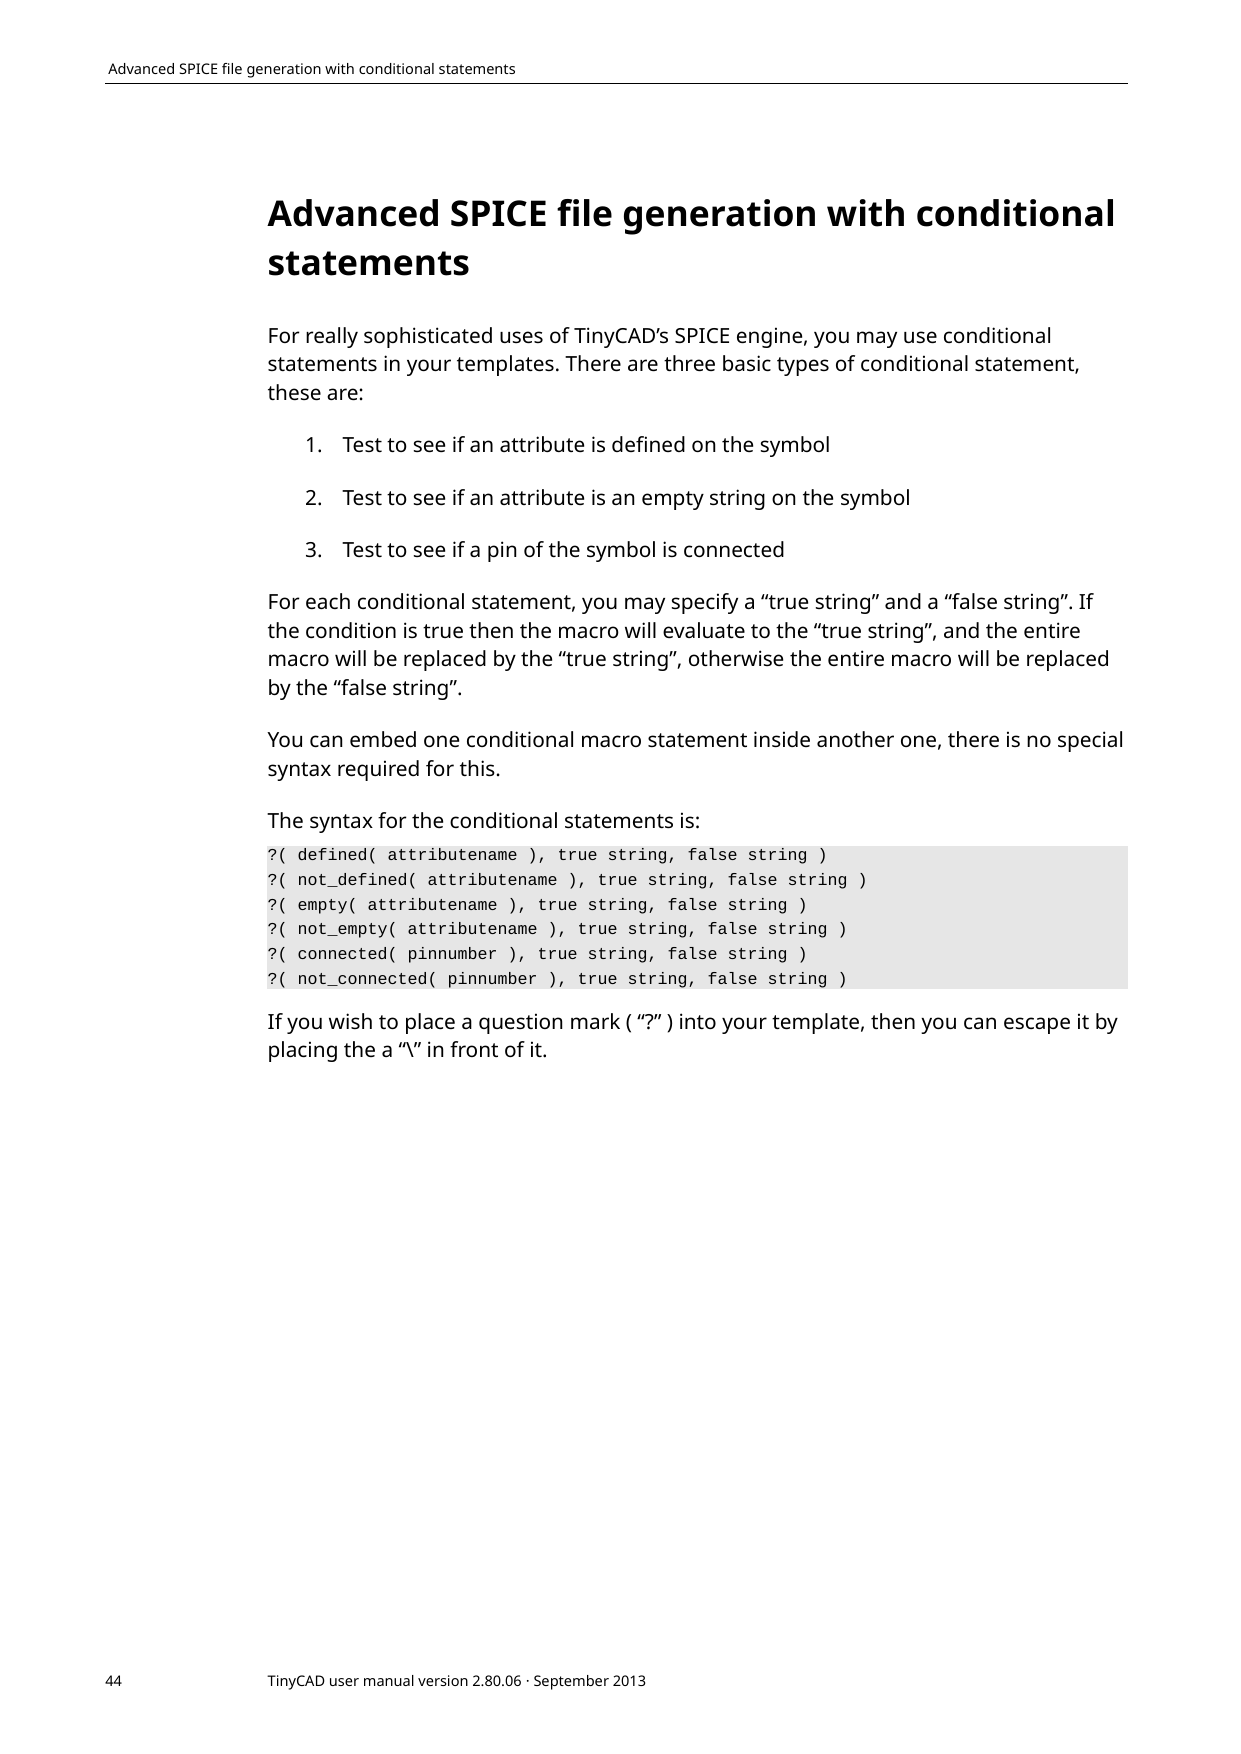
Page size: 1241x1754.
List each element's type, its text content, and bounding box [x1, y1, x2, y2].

text ?( empty( attributename ), true string, false string ) [267, 896, 1128, 915]
text If you wish to place a question mark ( “?” ) into your template, then you can escape it by placing the a “\” in front of it. [267, 1007, 1128, 1064]
text ?( not_defined( attributename ), true string, false string ) [267, 871, 1128, 890]
list Test to see if an attribute is defined on the symbol [305, 430, 1128, 459]
text For each conditional statement, you may specify a “true string” and a “false string”. If the condition is true then the macro will evaluate to the “true string”, and the entire macro will be replaced by the “true string”, otherwise the entire macro will be replaced by the “false string”. [267, 587, 1128, 701]
text ?( not_connected( pinnumber ), true string, false string ) [267, 970, 1128, 989]
subtitle Advanced SPICE file generation with conditional statements [267, 189, 1128, 285]
text ?( connected( pinnumber ), true string, false string ) [267, 946, 1128, 964]
text You can embed one conditional macro statement inside another one, there is no special syntax required for this. [267, 725, 1128, 782]
text ?( defined( attributename ), true string, false string ) [267, 846, 1128, 865]
text The syntax for the conditional statements is: [267, 806, 1128, 834]
text For really sophisticated uses of TinyCAD’s SPICE engine, you may use conditional statements in your templates. There are three basic types of conditional statement, these are: [267, 321, 1128, 406]
list Test to see if a pin of the symbol is connected [305, 535, 1128, 563]
list Test to see if an attribute is an empty string on the symbol [305, 483, 1128, 511]
text ?( not_empty( attributename ), true string, false string ) [267, 921, 1128, 940]
